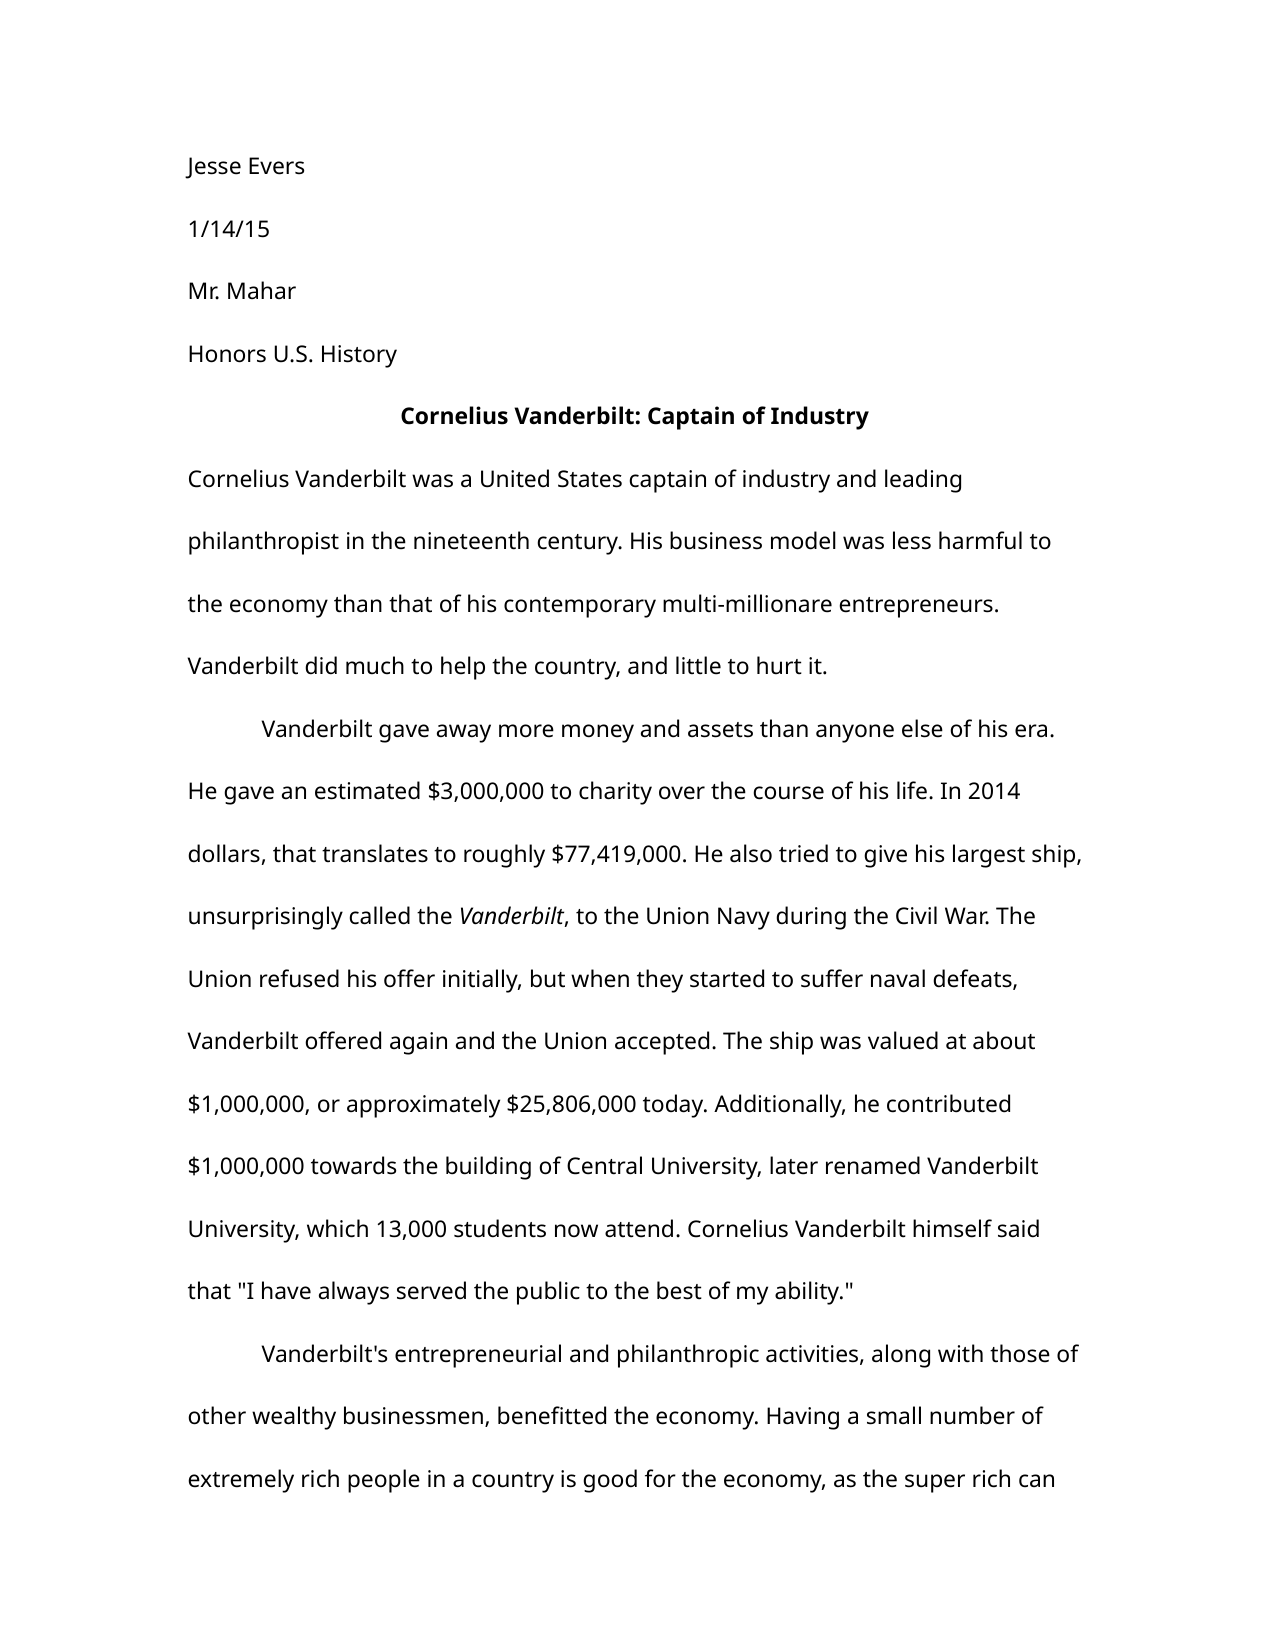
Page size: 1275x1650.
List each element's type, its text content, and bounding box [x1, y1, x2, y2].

text Cornelius Vanderbilt was a United States captain of industry and leading philanthropist in the nineteenth century. His business model was less harmful to the economy than that of his contemporary multi-millionare entrepreneurs. Vanderbilt did much to help the country, and little to hurt it. [187, 462, 1087, 681]
text Vanderbilt's entrepreneurial and philanthropic activities, along with those of other wealthy businessmen, benefitted the economy. Having a small number of extremely rich people in a country is good for the economy, as the super rich can [187, 1337, 1087, 1494]
text 1/14/15 [187, 212, 1087, 244]
text Honors U.S. History [187, 337, 1087, 369]
text Vanderbilt gave away more money and assets than anyone else of his era. He gave an estimated $3,000,000 to charity over the course of his life. In 2014 dollars, that translates to roughly $77,419,000. He also tried to give his largest ship, unsurprisingly called the Vanderbilt, to the Union Navy during the Civil War. The Union refused his offer initially, but when they started to suffer naval defeats, Vanderbilt offered again and the Union accepted. The ship was valued at about $1,000,000, or approximately $25,806,000 today. Additionally, he contributed $1,000,000 towards the building of Central University, later renamed Vanderbilt University, which 13,000 students now attend. Cornelius Vanderbilt himself said that "I have always served the public to the best of my ability." [187, 712, 1087, 1306]
text Jesse Evers [187, 150, 1087, 181]
text Mr. Mahar [187, 275, 1087, 306]
text Cornelius Vanderbilt: Captain of Industry [187, 400, 1087, 431]
